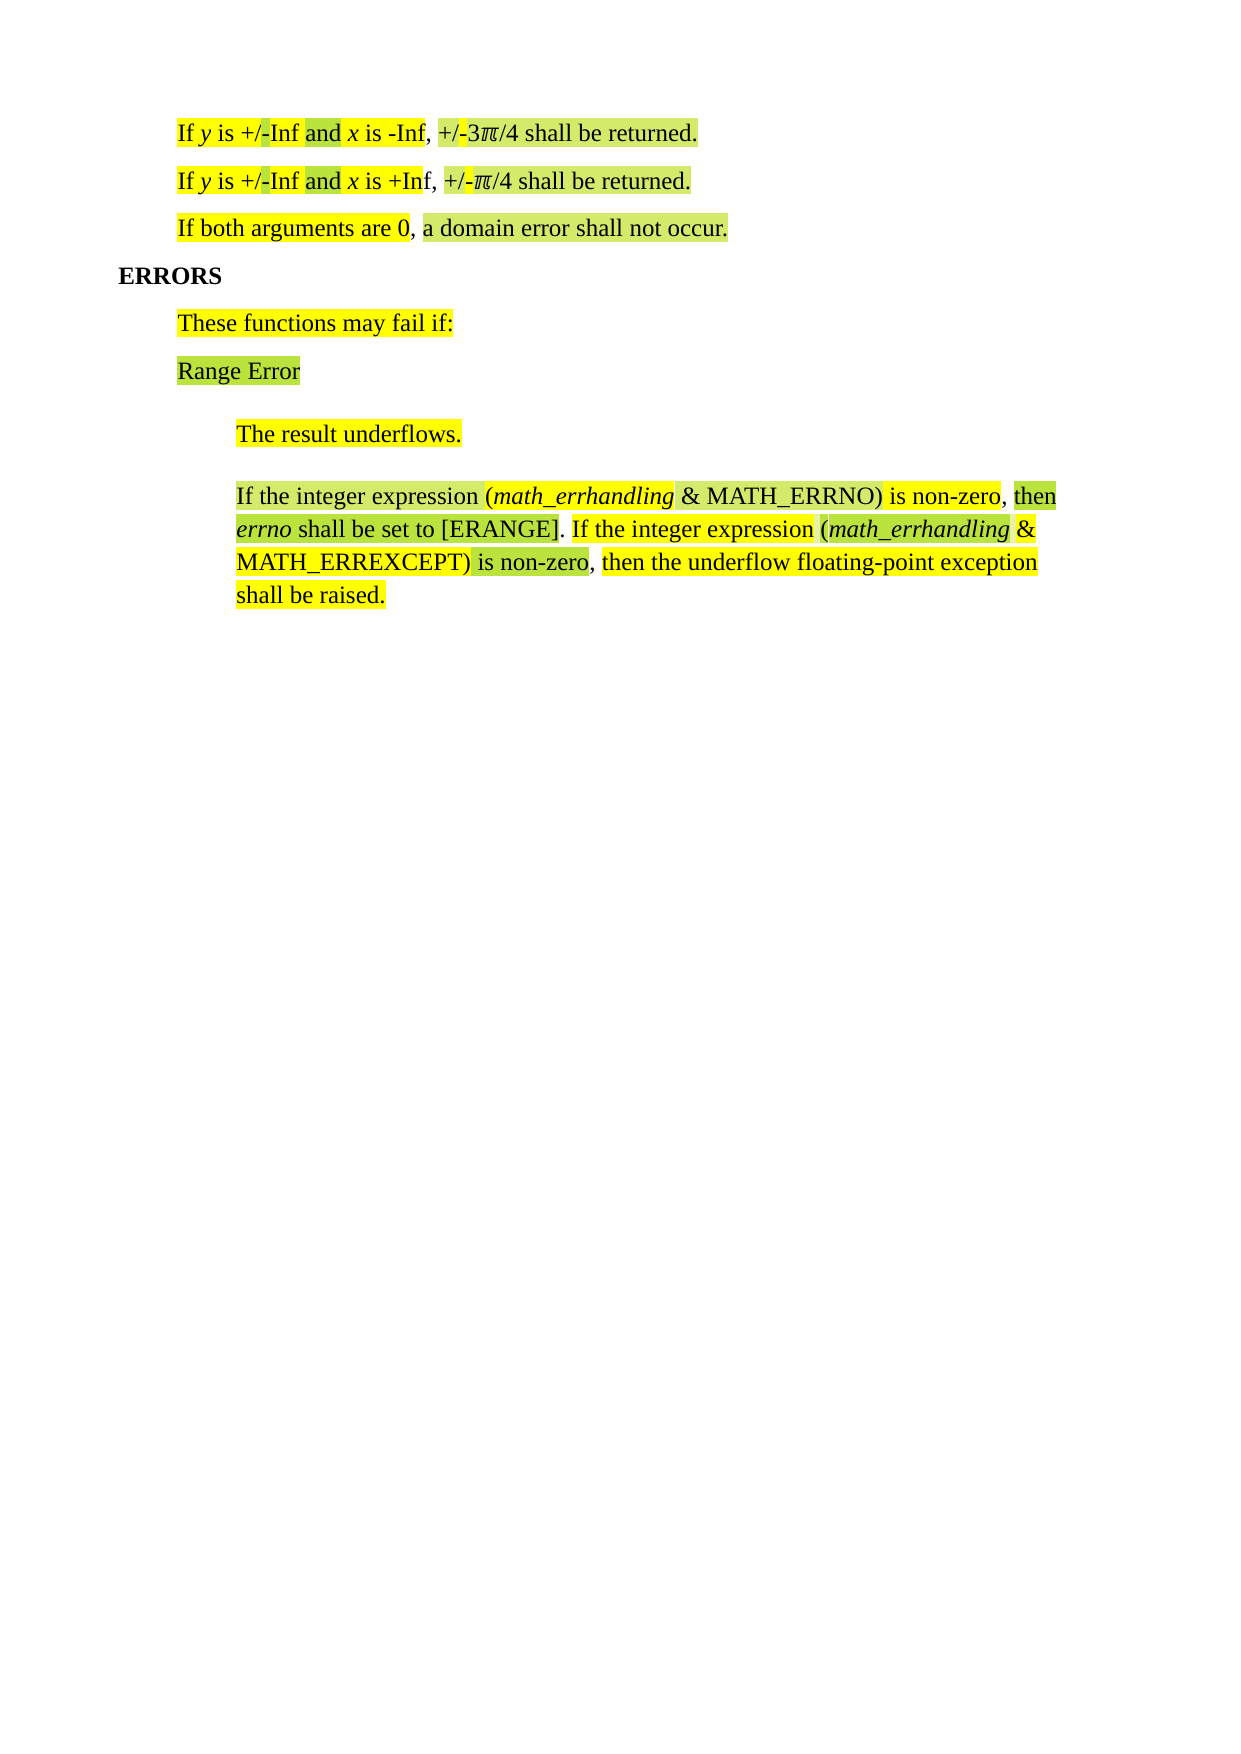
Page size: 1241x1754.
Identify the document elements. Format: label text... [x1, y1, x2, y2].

text If both arguments are 0, a domain error shall not occur. [177, 213, 1063, 242]
text These functions may fail if: [177, 308, 1063, 337]
text If the integer expression (math_errhandling & MATH_ERRNO) is non-zero, then errno shall be set to [ERANGE]. If the integer expression (math_errhandling & MATH_ERREXCEPT) is non-zero, then the underflow floating-point exception shall be raised. [236, 481, 1063, 609]
text Range Error [177, 356, 1063, 385]
subtitle ERRORS [118, 261, 1122, 290]
text If y is +/-Inf and x is +Inf, +/-ℼ/4 shall be returned. [177, 166, 1063, 194]
text The result underflows. [236, 419, 1063, 447]
text If y is +/-Inf and x is -Inf, +/-3ℼ/4 shall be returned. [177, 118, 1063, 147]
